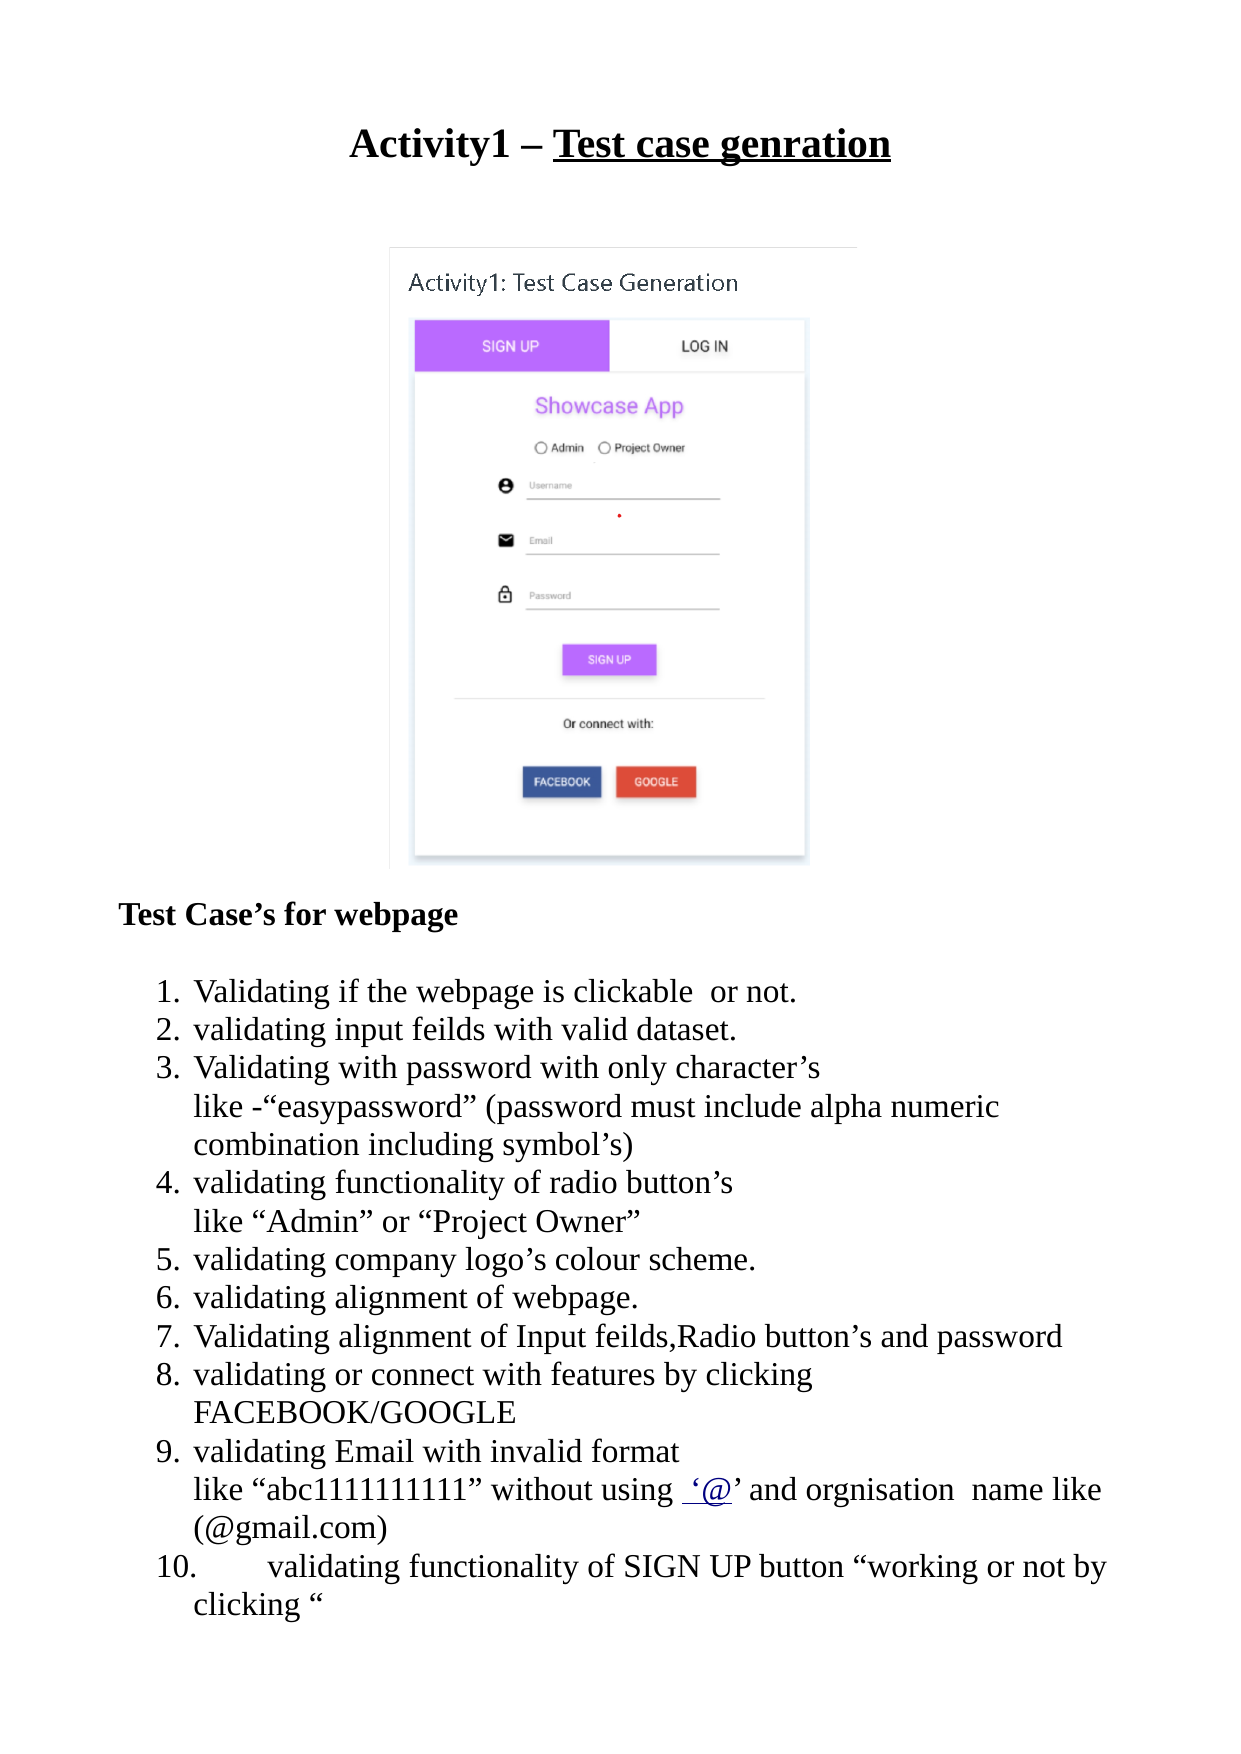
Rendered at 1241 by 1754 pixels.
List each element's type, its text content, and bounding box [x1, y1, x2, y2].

list validating or connect with features by clicking FACEBOOK/GOOGLE [156, 1354, 1122, 1431]
list validating alignment of webpage. [156, 1278, 1122, 1316]
list Validating with password with only character’s like -“easypassword” (password must include alpha numeric combination including symbol’s) [156, 1048, 1122, 1163]
list Validating if the webpage is clickable or not. [156, 971, 1122, 1009]
list Validating alignment of Input feilds,Radio button’s and password [156, 1316, 1122, 1354]
list validating input feilds with valid dataset. [156, 1009, 1122, 1048]
list validating company logo’s colour scheme. [156, 1239, 1122, 1278]
text Activity1 – Test case genration [118, 118, 1122, 166]
list validating functionality of radio button’s like “Admin” or “Project Owner” [156, 1163, 1122, 1239]
list validating Email with invalid format like “abc1111111111” without using ‘@’ and orgnisation name like (@gmail.com) [156, 1431, 1122, 1546]
list validating functionality of SIGN UP button “working or not by clicking “ [156, 1546, 1122, 1623]
picture [383, 242, 858, 869]
text Test Case’s for webpage [118, 894, 1122, 933]
